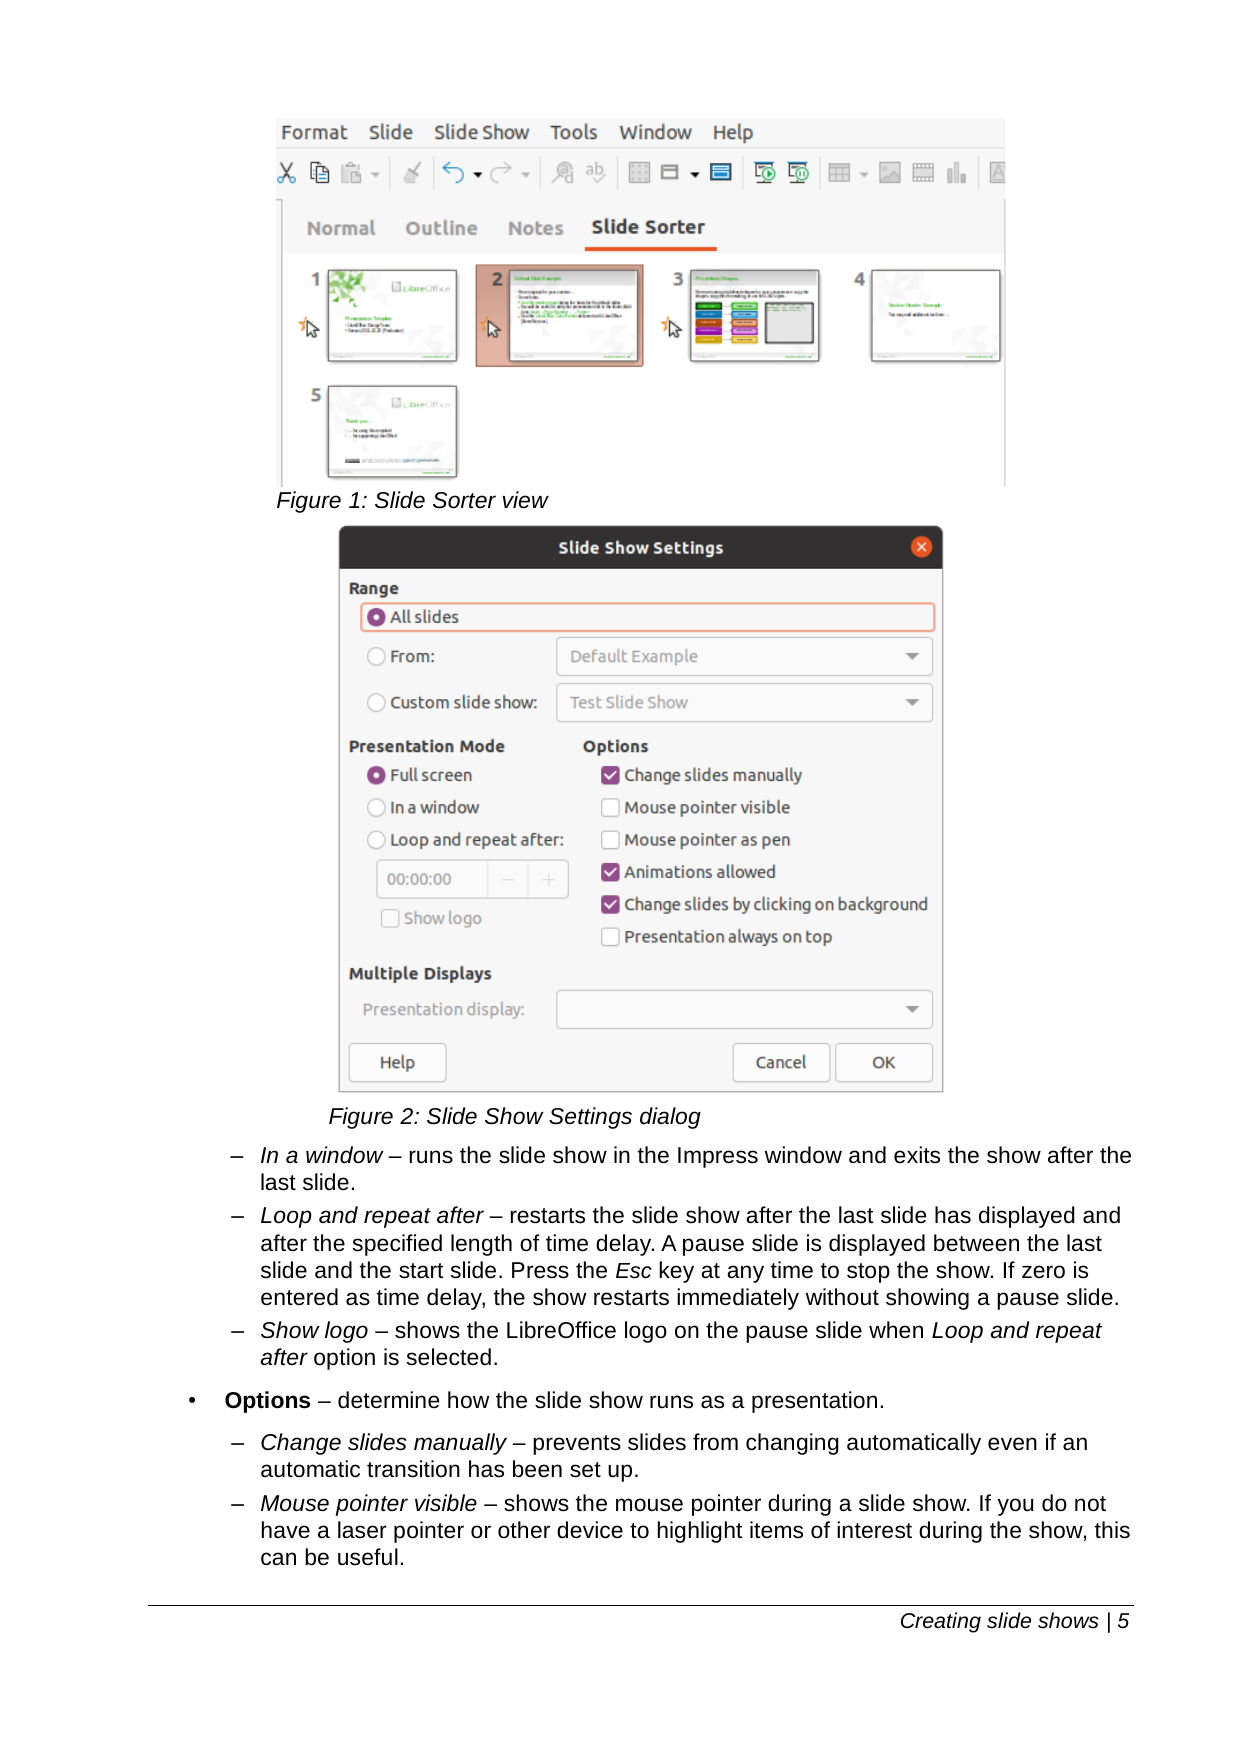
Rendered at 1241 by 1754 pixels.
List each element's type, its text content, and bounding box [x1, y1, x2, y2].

picture [328, 525, 954, 1103]
list Mouse pointer visible – shows the mouse pointer during a slide show. If you do not have a laser pointer or other device to highlight items of interest during the show, this can be useful. [231, 1489, 1134, 1570]
list In a window – runs the slide show in the Impress window and exits the show after the last slide. [230, 1141, 1134, 1196]
picture [276, 118, 1006, 487]
list Loop and repeat after – restarts the slide show after the last slide has displayed and after the specified length of time delay. A pause slide is displayed between the last slide and the start slide. Press the Esc key at any time to stop the show. If zero is entered as time delay, the show restarts immediately without showing a pause slide. [231, 1202, 1134, 1310]
list Options – determine how the slide show runs as a presentation. [185, 1383, 1134, 1416]
text Figure 1: Slide Sorter view [276, 487, 1005, 514]
list Change slides manually – prevents slides from changing automatically even if an automatic transition has been set up. [231, 1428, 1134, 1483]
text Figure 2: Slide Show Settings dialog [328, 1103, 953, 1129]
list Show logo – shows the LibreOffice logo on the pause slide when Loop and repeat after option is selected. [231, 1316, 1134, 1371]
